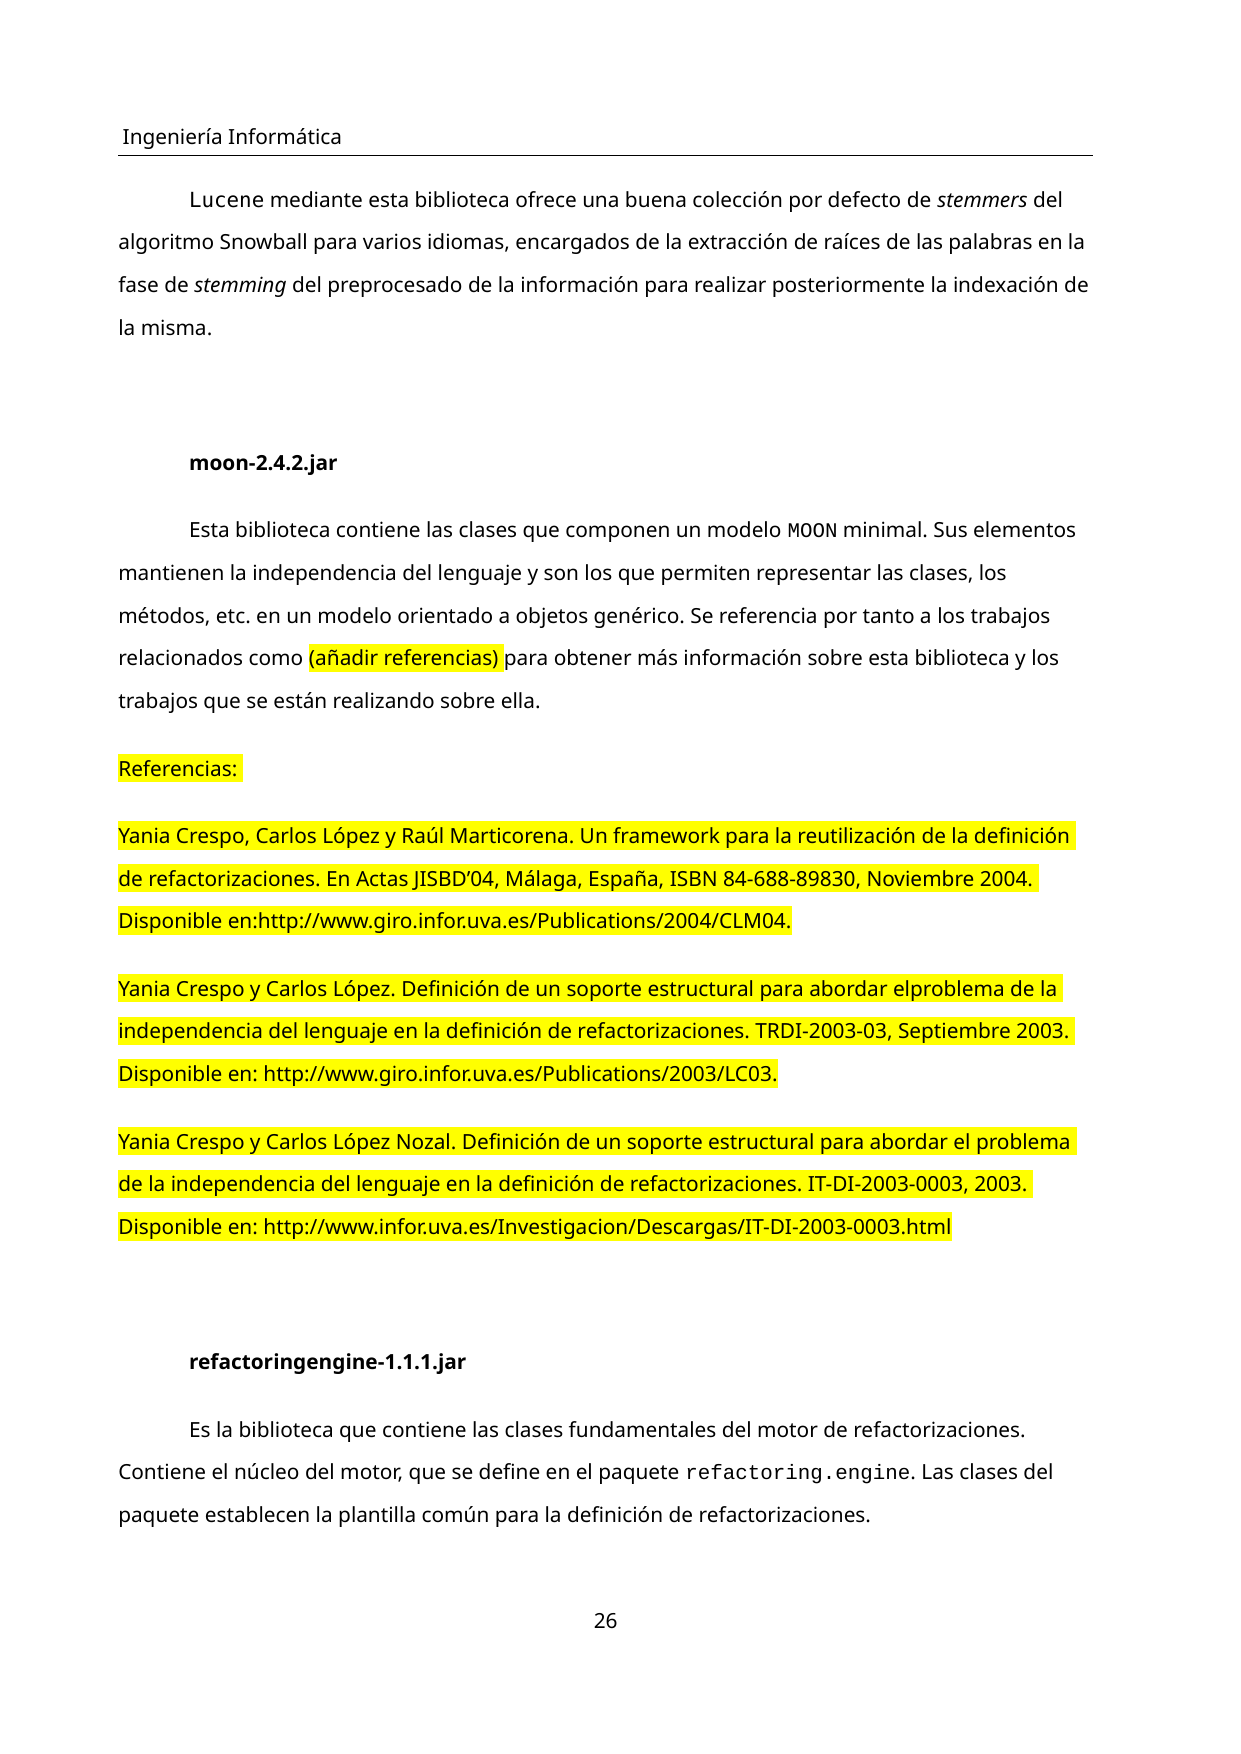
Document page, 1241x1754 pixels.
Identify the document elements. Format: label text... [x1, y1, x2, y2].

text Yania Crespo, Carlos López y Raúl Marticorena. Un framework para la reutilización de la definición de refactorizaciones. En Actas JISBD’04, Málaga, España, ISBN 84-688-89830, Noviembre 2004. Disponible en:http://www.giro.infor.uva.es/Publications/2004/CLM04. [118, 821, 1093, 935]
text Yania Crespo y Carlos López Nozal. Definición de un soporte estructural para abordar el problema de la independencia del lenguaje en la definición de refactorizaciones. IT-DI-2003-0003, 2003. Disponible en: http://www.infor.uva.es/Investigacion/Descargas/IT-DI-2003-0003.html [118, 1127, 1093, 1241]
text moon-2.4.2.jar [118, 448, 1093, 476]
text Yania Crespo y Carlos López. Definición de un soporte estructural para abordar elproblema de la independencia del lenguaje en la definición de refactorizaciones. TRDI-2003-03, Septiembre 2003. Disponible en: http://www.giro.infor.uva.es/Publications/2003/LC03. [118, 974, 1093, 1088]
text Esta biblioteca contiene las clases que componen un modelo MOON minimal. Sus elementos mantienen la independencia del lenguaje y son los que permiten representar las clases, los métodos, etc. en un modelo orientado a objetos genérico. Se referencia por tanto a los trabajos relacionados como (añadir referencias) para obtener más información sobre esta biblioteca y los trabajos que se están realizando sobre ella. [118, 516, 1093, 714]
text refactoringengine-1.1.1.jar [118, 1347, 1093, 1376]
text Lucene mediante esta biblioteca ofrece una buena colección por defecto de stemmers del algoritmo Snowball para varios idiomas, encargados de la extracción de raíces de las palabras en la fase de stemming del preprocesado de la información para realizar posteriormente la indexación de la misma. [118, 185, 1093, 341]
text Referencias: [118, 754, 1093, 782]
text Es la biblioteca que contiene las clases fundamentales del motor de refactorizaciones. Contiene el núcleo del motor, que se define en el paquete refactoring.engine. Las clases del paquete establecen la plantilla común para la definición de refactorizaciones. [118, 1415, 1093, 1529]
